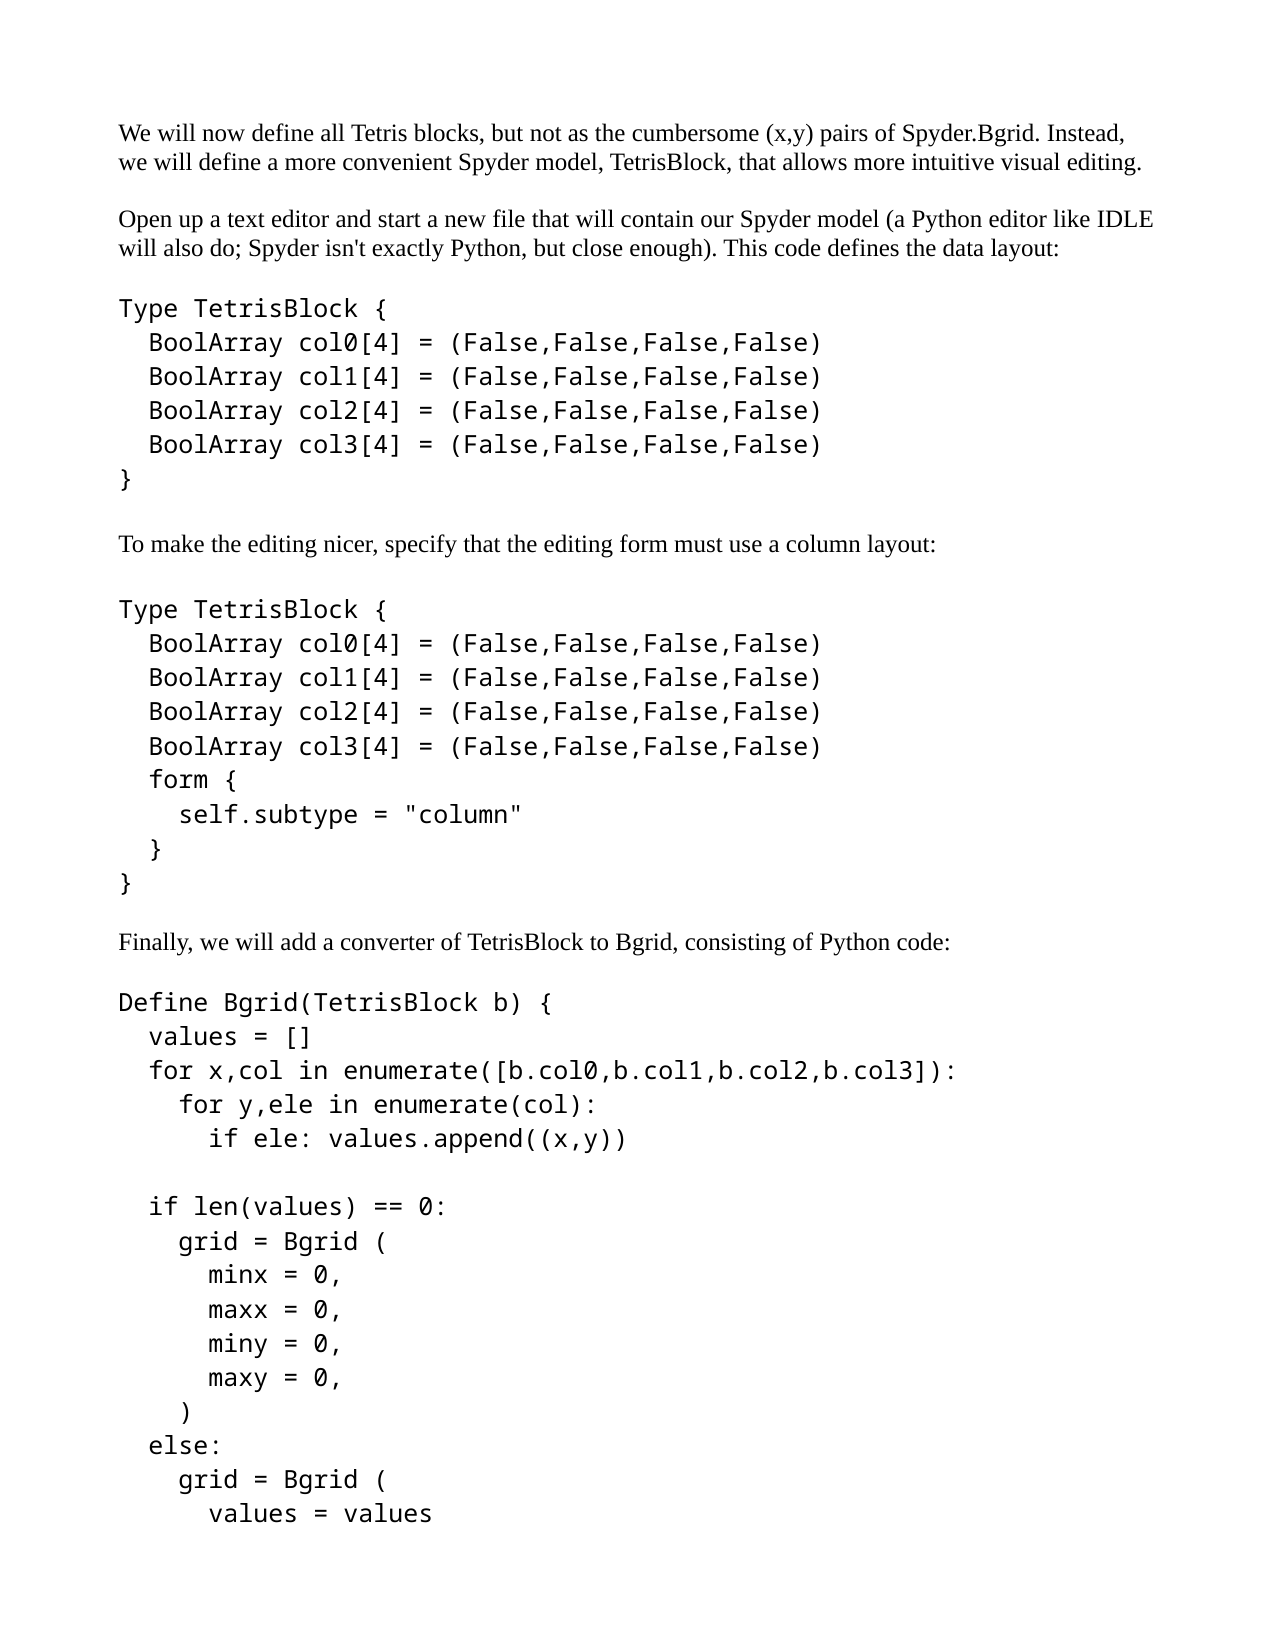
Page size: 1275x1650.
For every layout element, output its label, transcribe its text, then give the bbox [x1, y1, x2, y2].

text minx = 0, [118, 1257, 1157, 1291]
text } [118, 461, 1157, 495]
text grid = Bgrid ( [118, 1223, 1157, 1257]
text for y,ele in enumerate(col): [118, 1087, 1157, 1121]
text values = [] [118, 1019, 1157, 1053]
text BoolArray col3[4] = (False,False,False,False) [118, 728, 1157, 762]
text maxx = 0, [118, 1291, 1157, 1325]
text miny = 0, [118, 1325, 1157, 1359]
text else: [118, 1427, 1157, 1462]
text if len(values) == 0: [118, 1189, 1157, 1223]
text BoolArray col2[4] = (False,False,False,False) [118, 694, 1157, 728]
text BoolArray col0[4] = (False,False,False,False) [118, 626, 1157, 660]
text ) [118, 1393, 1157, 1427]
text Type TetrisBlock { [118, 592, 1157, 626]
text grid = Bgrid ( [118, 1462, 1157, 1496]
text self.subtype = "column" [118, 796, 1157, 830]
text To make the editing nicer, specify that the editing form must use a column layout: [118, 529, 1157, 558]
text maxy = 0, [118, 1359, 1157, 1393]
text Finally, we will add a converter of TetrisBlock to Bgrid, consisting of Python code: [118, 927, 1157, 956]
text BoolArray col0[4] = (False,False,False,False) [118, 325, 1157, 359]
text } [118, 864, 1157, 898]
text BoolArray col1[4] = (False,False,False,False) [118, 359, 1157, 393]
text BoolArray col3[4] = (False,False,False,False) [118, 427, 1157, 461]
text Type TetrisBlock { [118, 291, 1157, 325]
text We will now define all Tetris blocks, but not as the cumbersome (x,y) pairs of Spyder.Bgrid. Instead, we will define a more convenient Spyder model, TetrisBlock, that allows more intuitive visual editing. [118, 118, 1157, 176]
text BoolArray col2[4] = (False,False,False,False) [118, 393, 1157, 427]
text BoolArray col1[4] = (False,False,False,False) [118, 660, 1157, 694]
text for x,col in enumerate([b.col0,b.col1,b.col2,b.col3]): [118, 1053, 1157, 1087]
text values = values [118, 1496, 1157, 1530]
text Open up a text editor and start a new file that will contain our Spyder model (a Python editor like IDLE will also do; Spyder isn't exactly Python, but close enough). This code defines the data layout: [118, 204, 1157, 262]
text } [118, 830, 1157, 864]
text Define Bgrid(TetrisBlock b) { [118, 985, 1157, 1019]
text if ele: values.append((x,y)) [118, 1121, 1157, 1155]
text form { [118, 762, 1157, 796]
